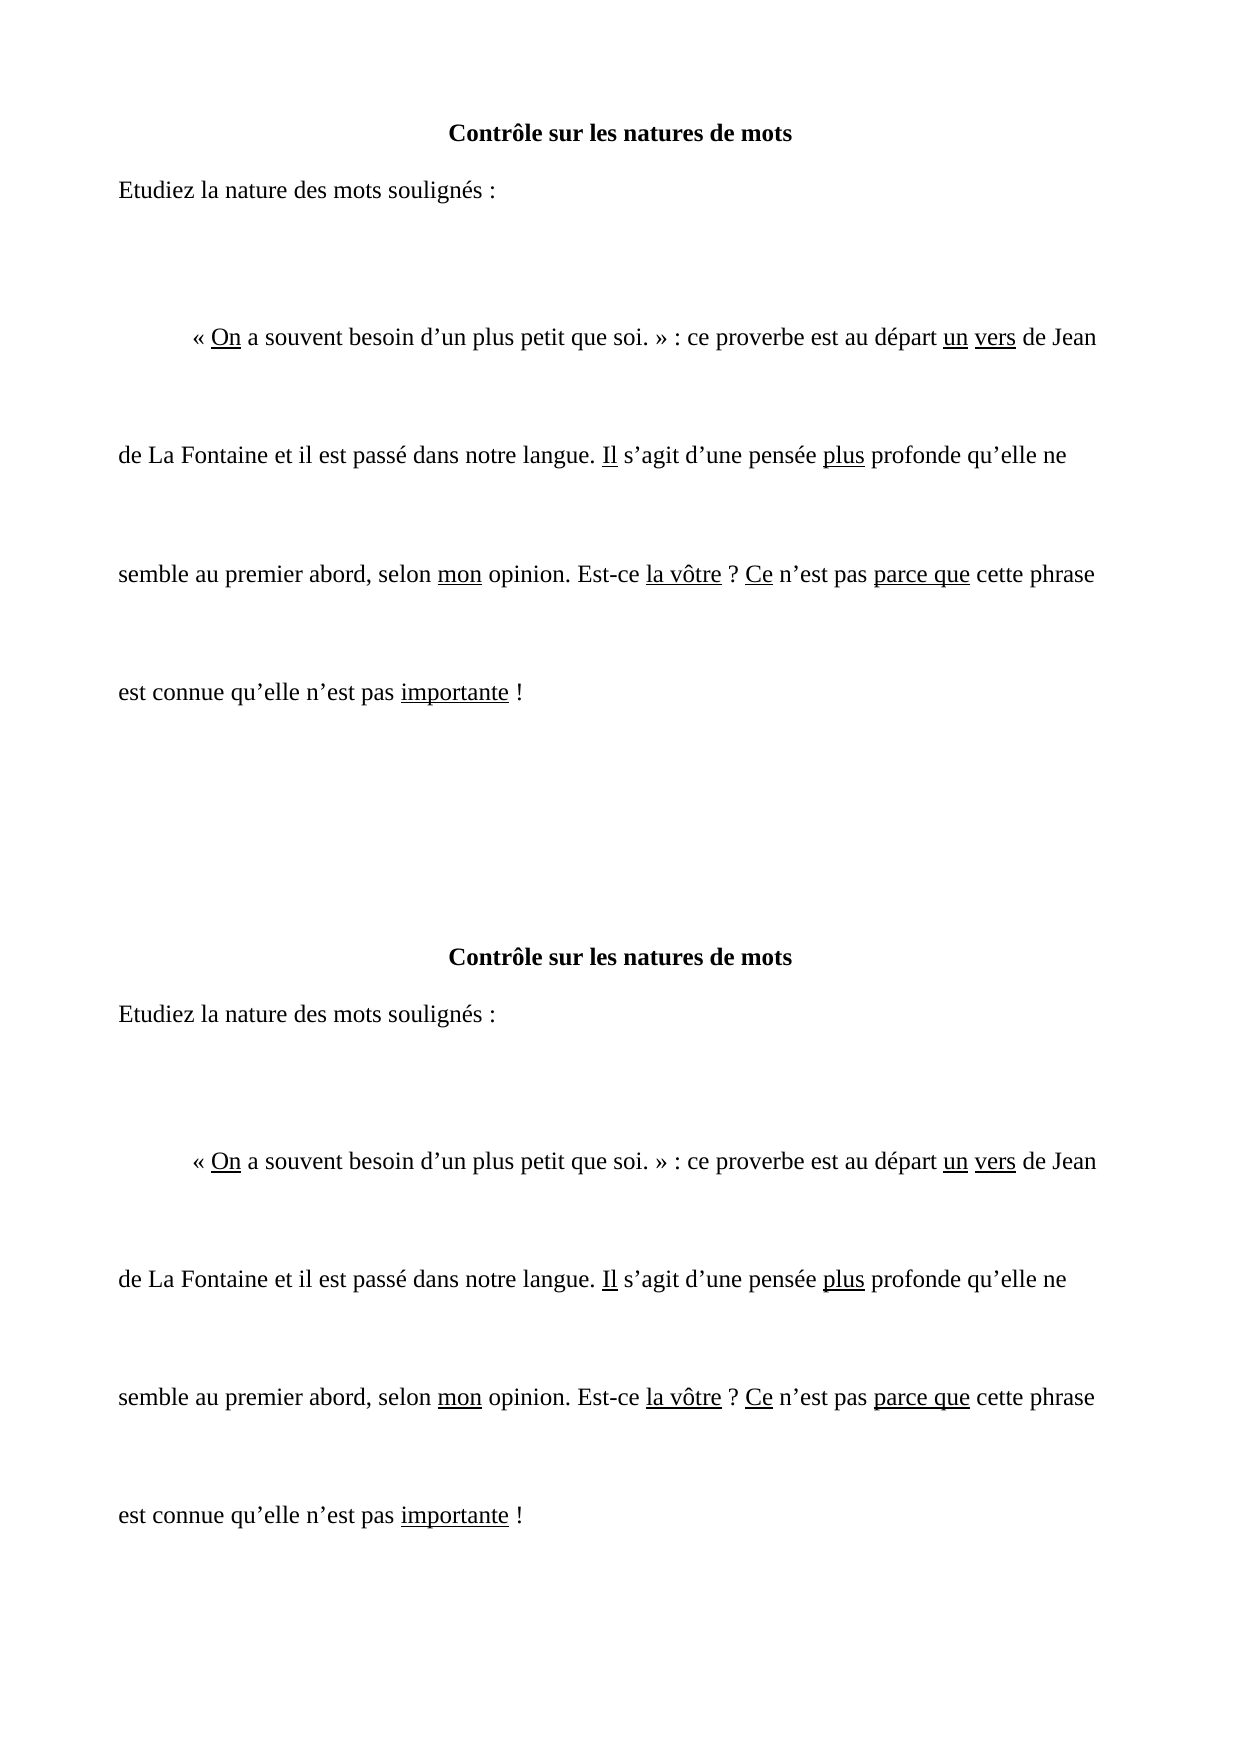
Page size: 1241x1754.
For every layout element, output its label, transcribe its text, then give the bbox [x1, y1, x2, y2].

text « On a souvent besoin d’un plus petit que soi. » : ce proverbe est au départ un vers de Jean de La Fontaine et il est passé dans notre langue. Il s’agit d’une pensée plus profonde qu’elle ne semble au premier abord, selon mon opinion. Est-ce la vôtre ? Ce n’est pas parce que cette phrase est connue qu’elle n’est pas importante ! [118, 233, 1122, 706]
text Etudiez la nature des mots soulignés : [118, 176, 1122, 204]
text « On a souvent besoin d’un plus petit que soi. » : ce proverbe est au départ un vers de Jean de La Fontaine et il est passé dans notre langue. Il s’agit d’une pensée plus profonde qu’elle ne semble au premier abord, selon mon opinion. Est-ce la vôtre ? Ce n’est pas parce que cette phrase est connue qu’elle n’est pas importante ! [118, 1057, 1122, 1529]
text Etudiez la nature des mots soulignés : [118, 999, 1122, 1028]
text Contrôle sur les natures de mots [118, 118, 1122, 147]
text Contrôle sur les natures de mots [118, 942, 1122, 971]
